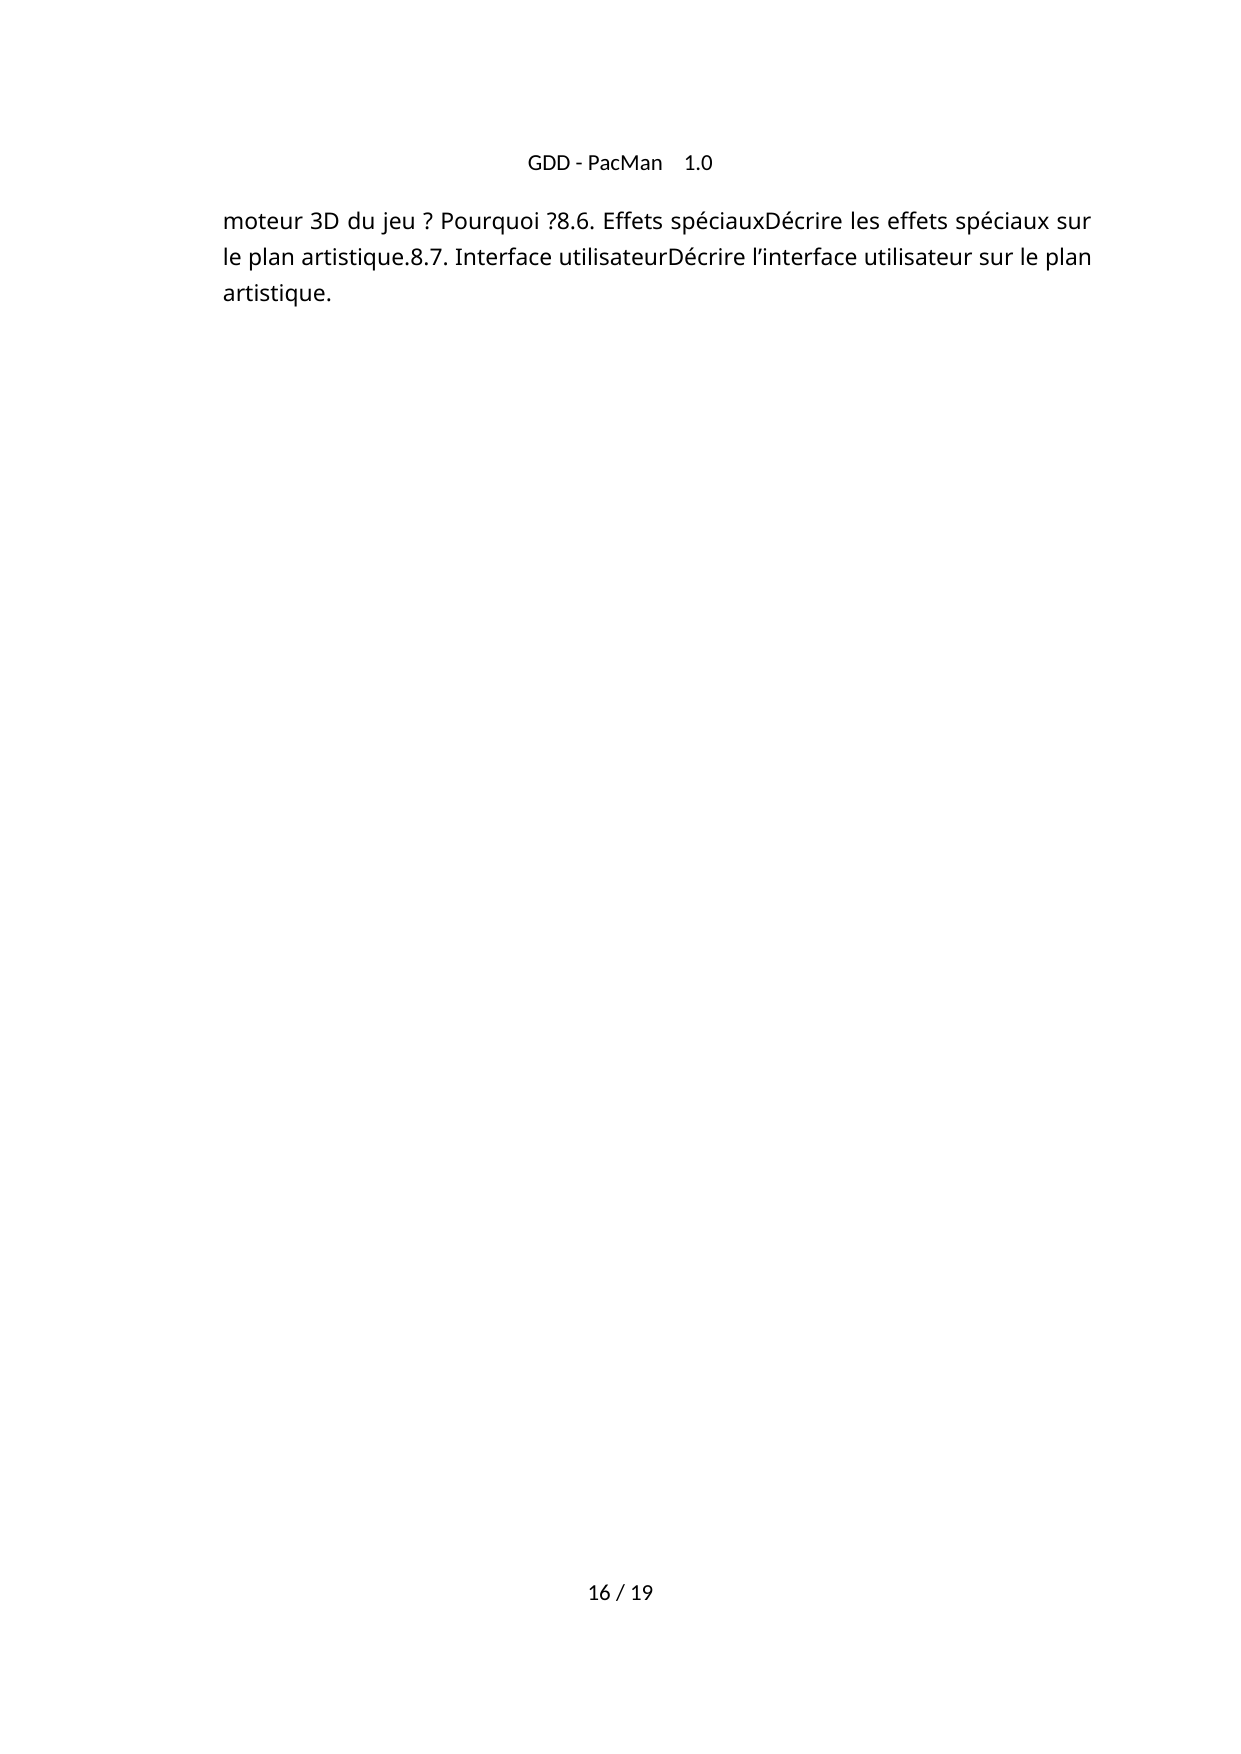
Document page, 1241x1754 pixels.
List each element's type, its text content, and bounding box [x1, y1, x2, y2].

text moteur 3D du jeu ? Pourquoi ?8.6. Effets spéciauxDécrire les effets spéciaux sur le plan artistique.8.7. Interface utilisateurDécrire l’interface utilisateur sur le plan artistique. [185, 205, 1093, 308]
